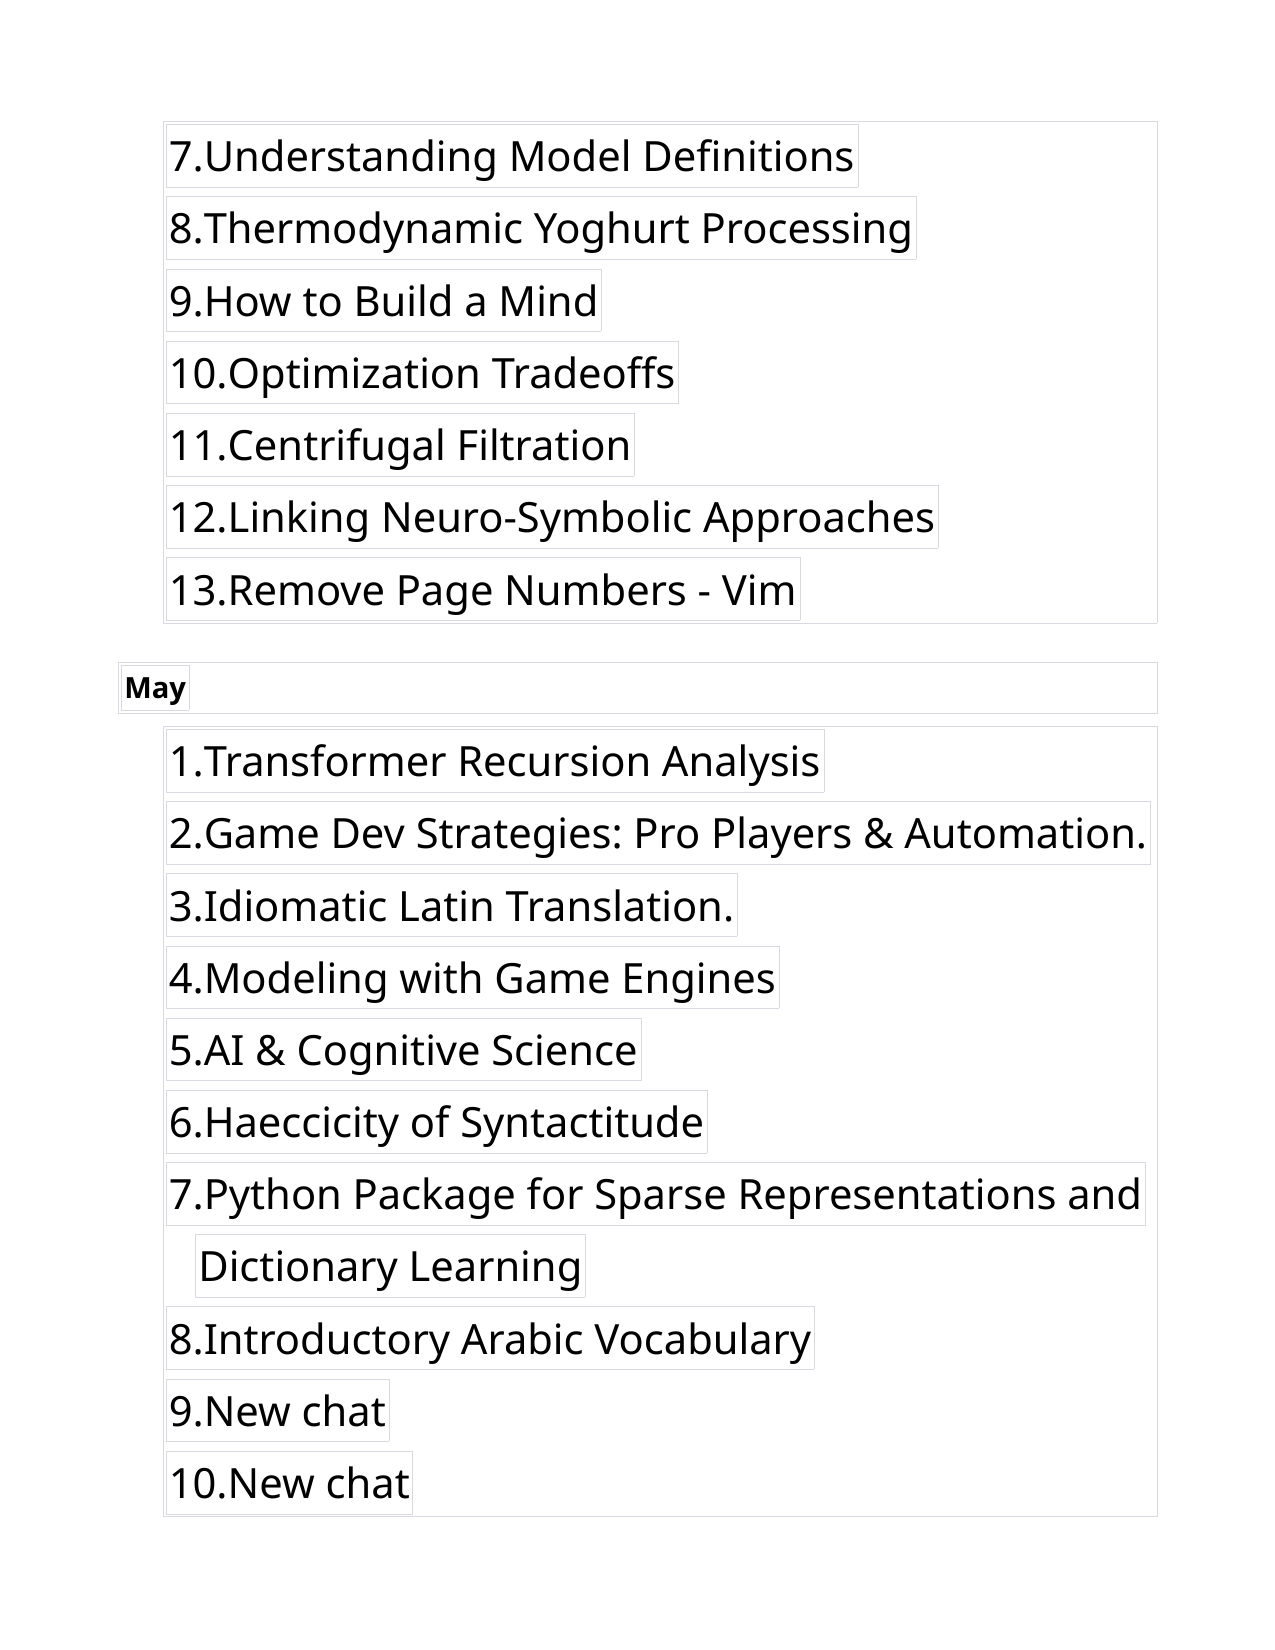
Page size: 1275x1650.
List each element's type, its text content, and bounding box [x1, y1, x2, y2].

list New chat [164, 1376, 1157, 1441]
list Introductory Arabic Vocabulary [164, 1303, 1157, 1369]
list Understanding Model Definitions [164, 122, 1157, 187]
list Game Dev Strategies: Pro Players & Automation. [164, 798, 1157, 864]
list Optimization Tradeoffs [164, 338, 1157, 403]
list Centrifugal Filtration [164, 410, 1157, 476]
subtitle May [119, 663, 1157, 713]
list Transformer Recursion Analysis [164, 727, 1157, 792]
list Thermodynamic Yoghurt Processing [164, 193, 1157, 259]
list New chat [164, 1448, 1157, 1516]
list AI & Cognitive Science [164, 1015, 1157, 1081]
list Linking Neuro-Symbolic Approaches [164, 482, 1157, 548]
list How to Build a Mind [164, 266, 1157, 331]
list Remove Page Numbers - Vim [164, 554, 1157, 623]
list Python Package for Sparse Representations and Dictionary Learning [164, 1159, 1157, 1297]
list Idiomatic Latin Translation. [164, 870, 1157, 936]
list Modeling with Game Engines [164, 942, 1157, 1008]
list Haeccicity of Syntactitude [164, 1087, 1157, 1153]
